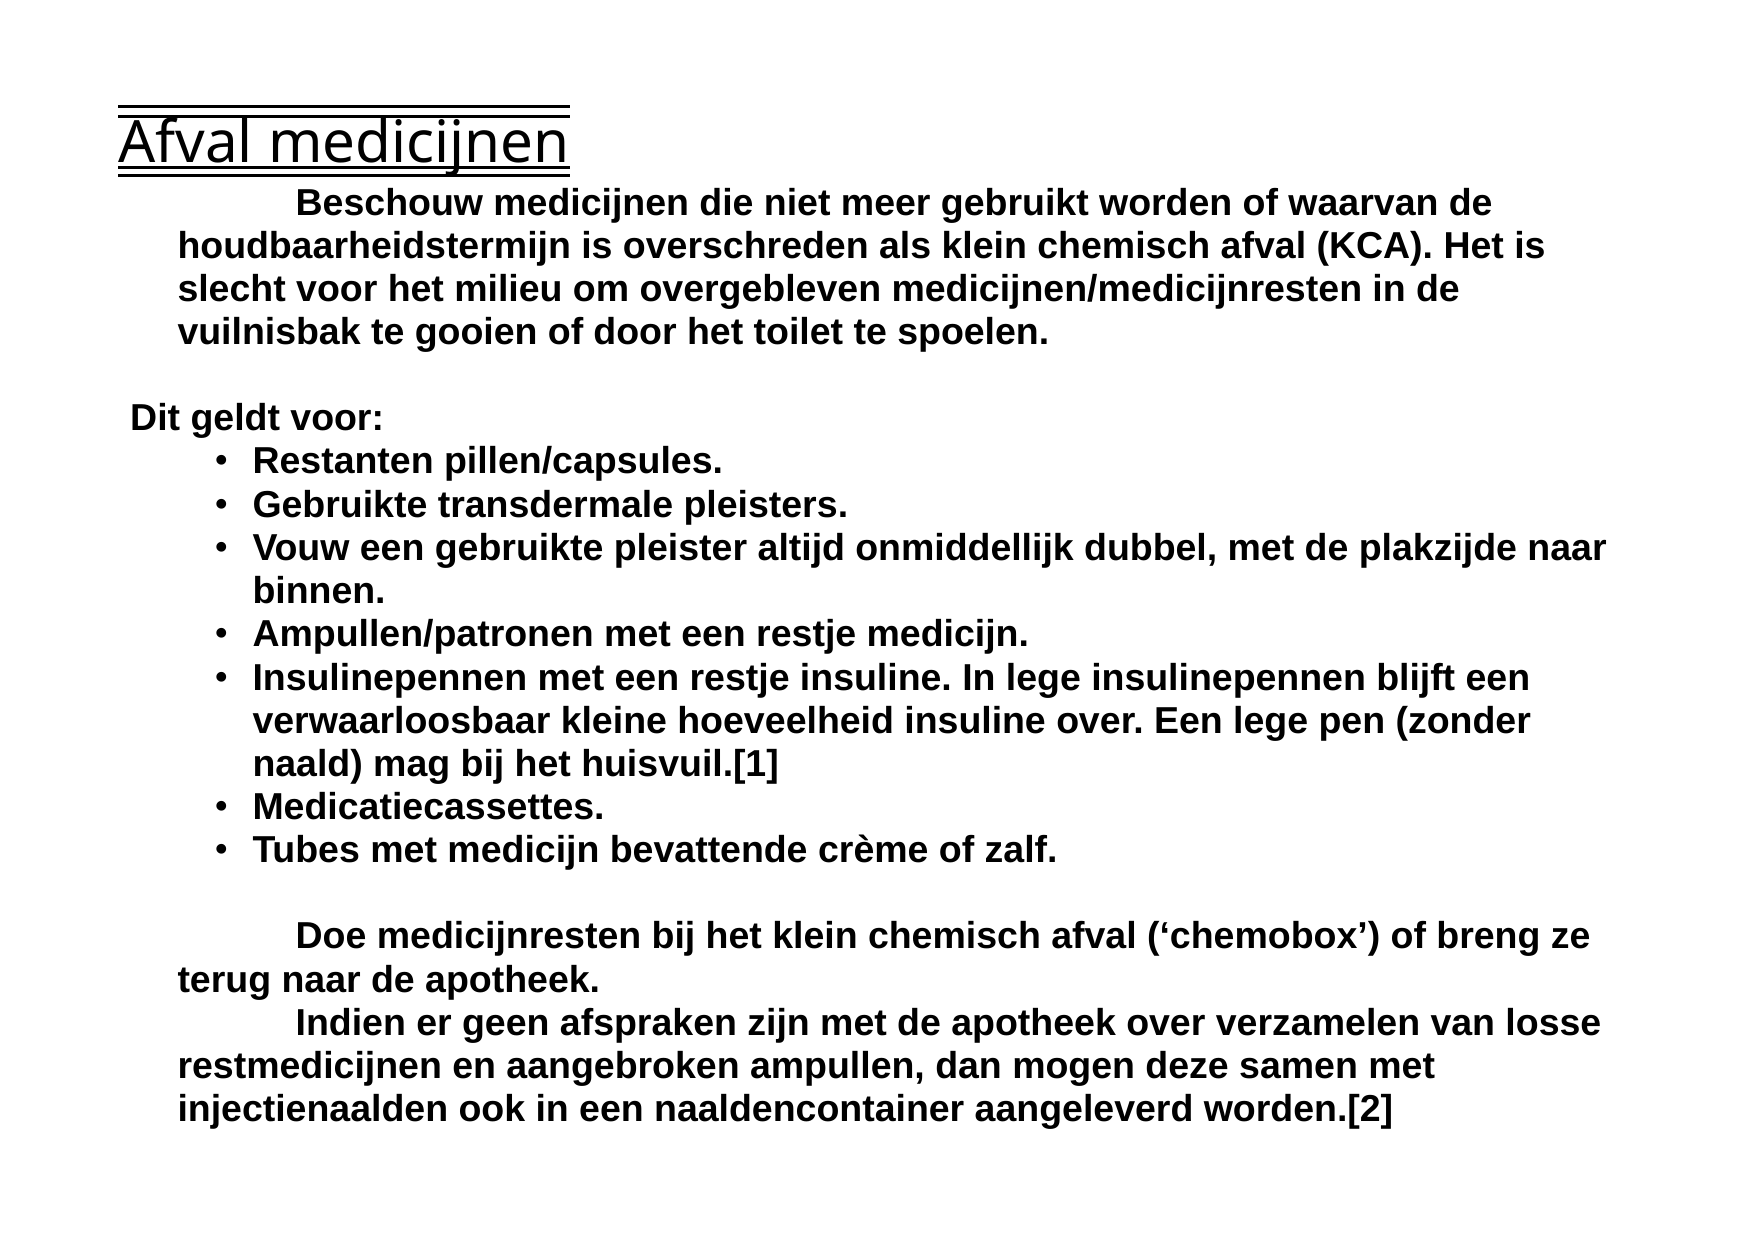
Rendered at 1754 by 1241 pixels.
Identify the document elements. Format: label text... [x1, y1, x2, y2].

subtitle Ampullen/patronen met een restje medicijn. [215, 611, 1636, 655]
subtitle Dit geldt voor: [130, 396, 1636, 439]
subtitle Doe medicijnresten bij het klein chemisch afval (‘chemobox’) of breng ze terug naar de apotheek. [177, 914, 1636, 1000]
subtitle Insulinepennen met een restje insuline. In lege insulinepennen blijft een verwaarloosbaar kleine hoeveelheid insuline over. Een lege pen (zonder naald) mag bij het huisvuil.[1] [215, 655, 1636, 784]
subtitle Beschouw medicijnen die niet meer gebruikt worden of waarvan de houdbaarheidstermijn is overschreden als klein chemisch afval (KCA). Het is slecht voor het milieu om overgebleven medicijnen/medicijnresten in de vuilnisbak te gooien of door het toilet te spoelen. [177, 180, 1636, 352]
subtitle Restanten pillen/capsules. [215, 439, 1636, 482]
subtitle Vouw een gebruikte pleister altijd onmiddellijk dubbel, met de plakzijde naar binnen. [215, 525, 1636, 611]
subtitle Tubes met medicijn bevattende crème of zalf. [215, 827, 1636, 871]
subtitle Gebruikte transdermale pleisters. [215, 482, 1636, 525]
subtitle Medicatiecassettes. [215, 784, 1636, 827]
subtitle Indien er geen afspraken zijn met de apotheek over verzamelen van losse restmedicijnen en aangebroken ampullen, dan mogen deze samen met injectienaalden ook in een naaldencontainer aangeleverd worden.[2] [177, 1000, 1636, 1129]
title Afval medicijnen [118, 100, 1636, 180]
